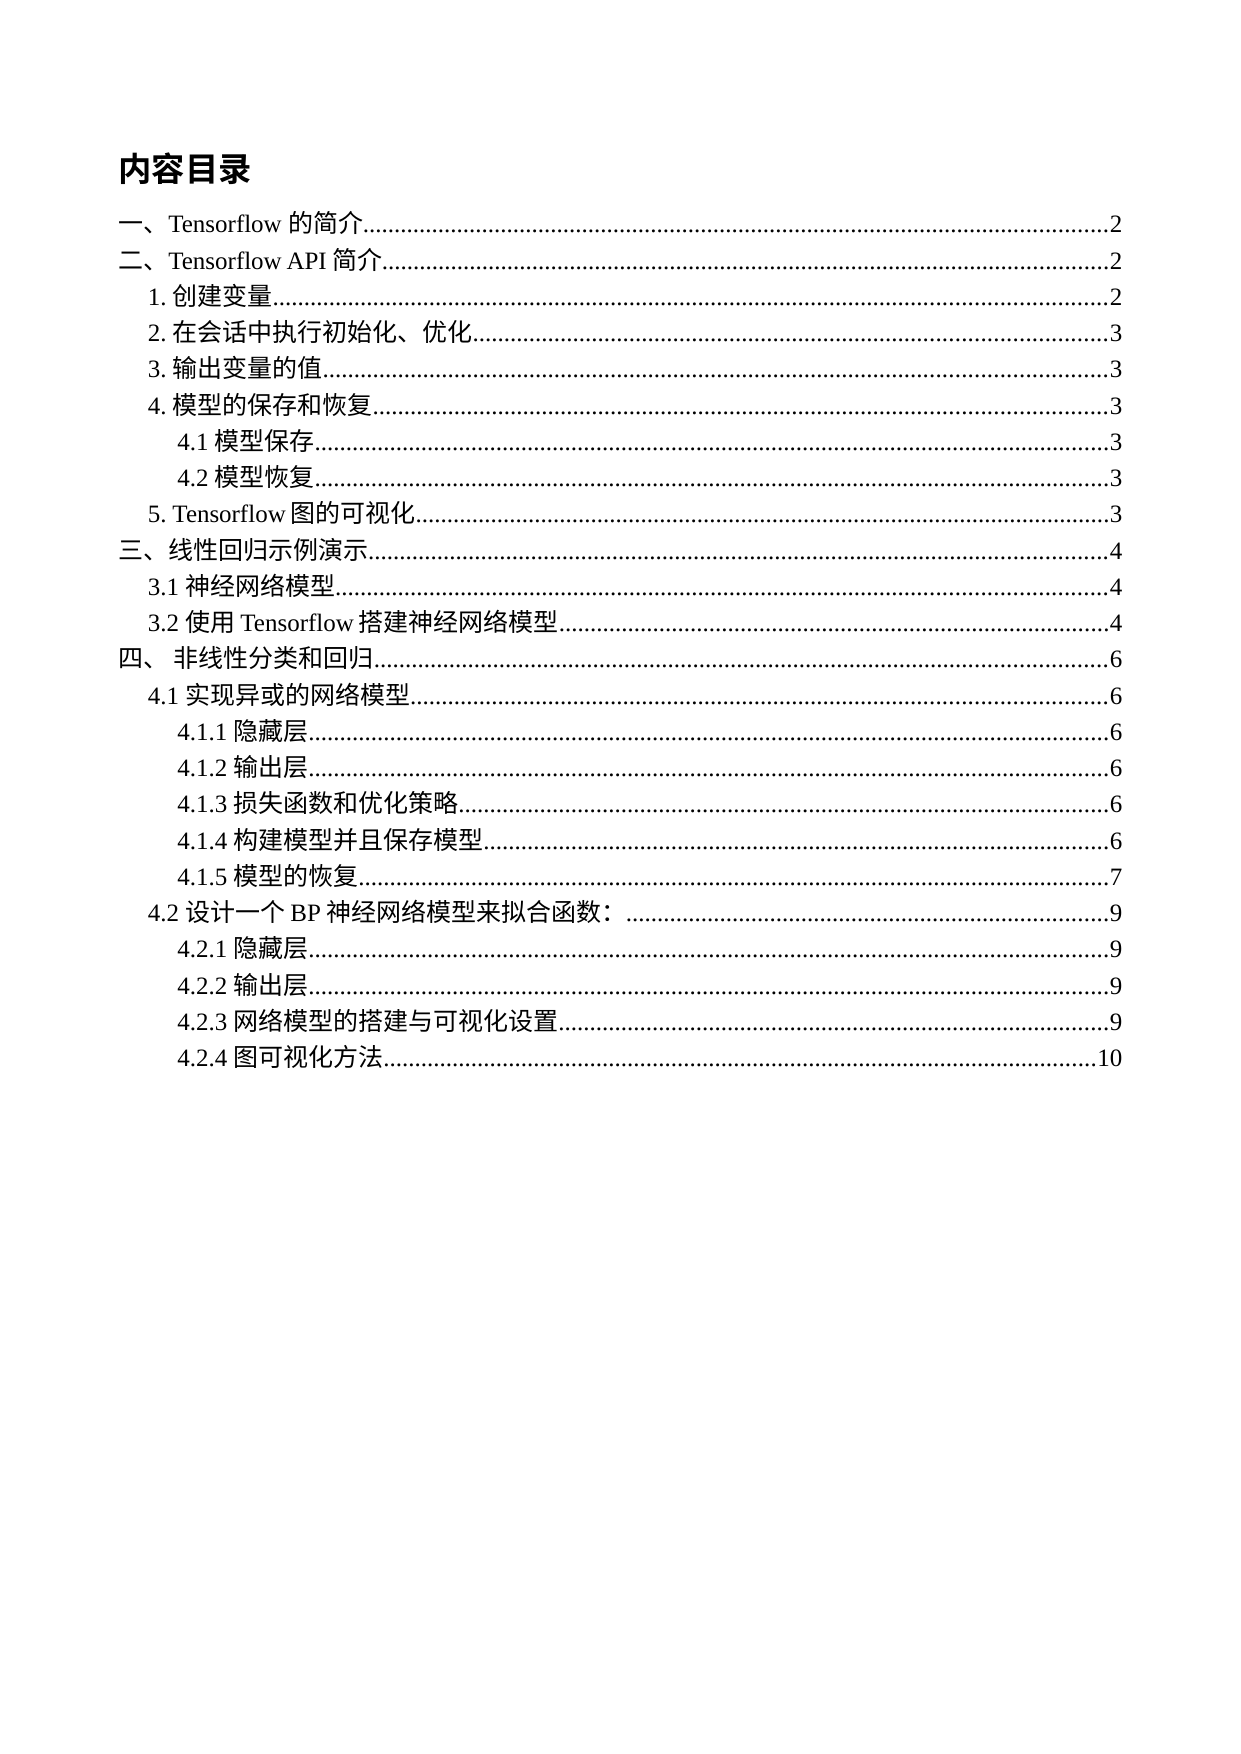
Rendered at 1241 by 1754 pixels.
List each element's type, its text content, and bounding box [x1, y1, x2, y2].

text 2. 在会话中执行初始化、优化 3 [148, 313, 1122, 349]
text 4.2.1 隐藏层 9 [177, 929, 1122, 965]
text 5. Tensorflow图的可视化 3 [148, 494, 1122, 530]
text 4.2.3 网络模型的搭建与可视化设置 9 [177, 1001, 1122, 1038]
text 3.1 神经网络模型 4 [148, 566, 1122, 603]
text 1. 创建变量 2 [148, 276, 1122, 313]
text 三、线性回归示例演示 4 [118, 530, 1122, 566]
text 4. 模型的保存和恢复 3 [148, 385, 1122, 421]
text 4.1 模型保存 3 [177, 421, 1122, 458]
text 4.1.4 构建模型并且保存模型 6 [177, 820, 1122, 856]
text 4.1.2 输出层 6 [177, 748, 1122, 784]
text 3. 输出变量的值 3 [148, 349, 1122, 385]
text 一、Tensorflow 的简介 2 [118, 204, 1122, 240]
text 4.1.5 模型的恢复 7 [177, 856, 1122, 893]
text 二、Tensorflow API简介 2 [118, 240, 1122, 276]
text 3.2 使用Tensorflow搭建神经网络模型 4 [148, 603, 1122, 639]
text 4.2.4 图可视化方法 10 [177, 1038, 1122, 1074]
text 4.2.2 输出层 9 [177, 965, 1122, 1001]
text 四、 非线性分类和回归 6 [118, 639, 1122, 675]
text 4.2 模型恢复 3 [177, 458, 1122, 494]
text 4.2 设计一个BP神经网络模型来拟合函数： 9 [148, 893, 1122, 929]
text 4.1.1 隐藏层 6 [177, 711, 1122, 748]
text 4.1 实现异或的网络模型 6 [148, 675, 1122, 711]
subtitle 内容目录 [118, 143, 1122, 191]
text 4.1.3 损失函数和优化策略 6 [177, 784, 1122, 820]
